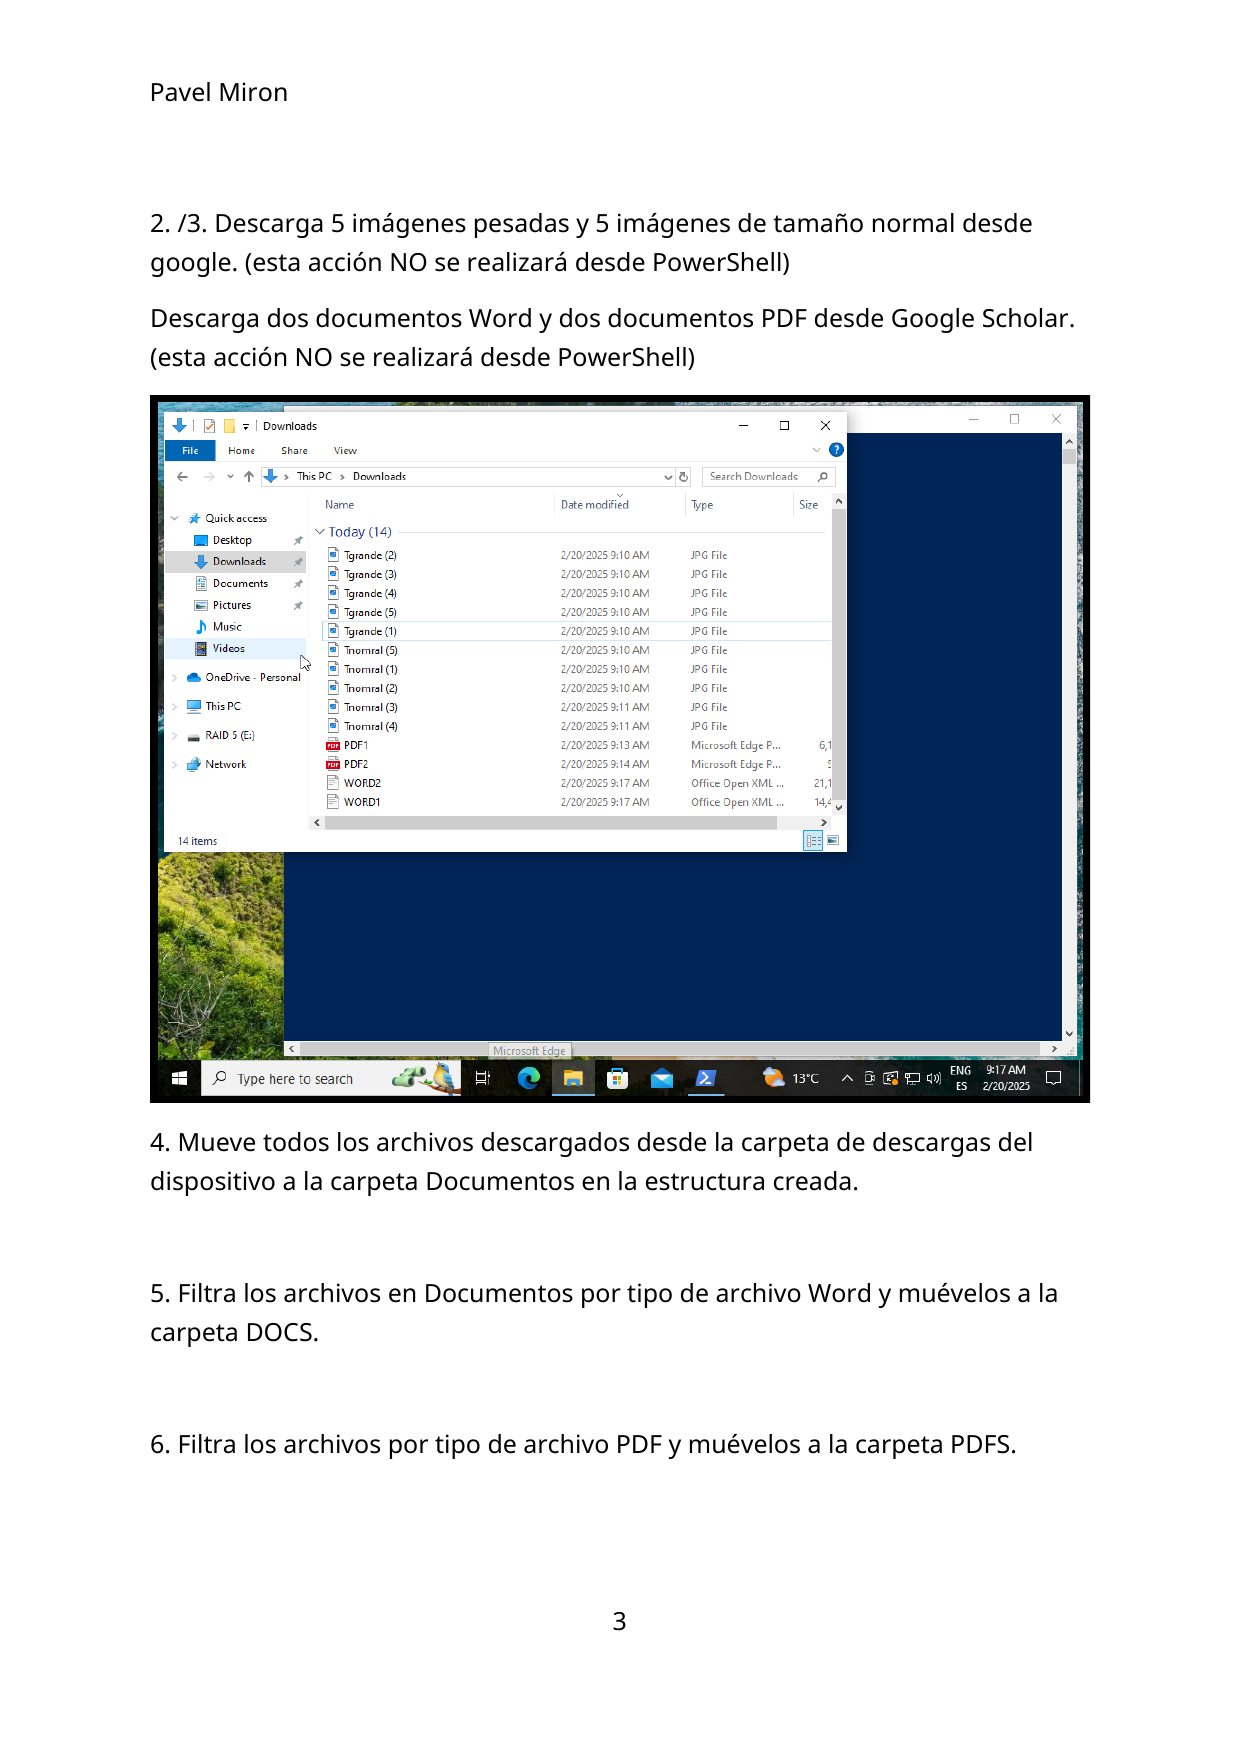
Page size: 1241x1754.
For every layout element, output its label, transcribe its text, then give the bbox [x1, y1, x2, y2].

text 6. Filtra los archivos por tipo de archivo PDF y muévelos a la carpeta PDFS. [150, 1426, 1090, 1461]
text Descarga dos documentos Word y dos documentos PDF desde Google Scholar. (esta acción NO se realizará desde PowerShell) [150, 301, 1090, 374]
text 4. Mueve todos los archivos descargados desde la carpeta de descargas del dispositivo a la carpeta Documentos en la estructura creada. [150, 1125, 1090, 1198]
text 2. /3. Descarga 5 imágenes pesadas y 5 imágenes de tamaño normal desde google. (esta acción NO se realizará desde PowerShell) [150, 206, 1090, 279]
text 5. Filtra los archivos en Documentos por tipo de archivo Word y muévelos a la carpeta DOCS. [150, 1276, 1090, 1349]
